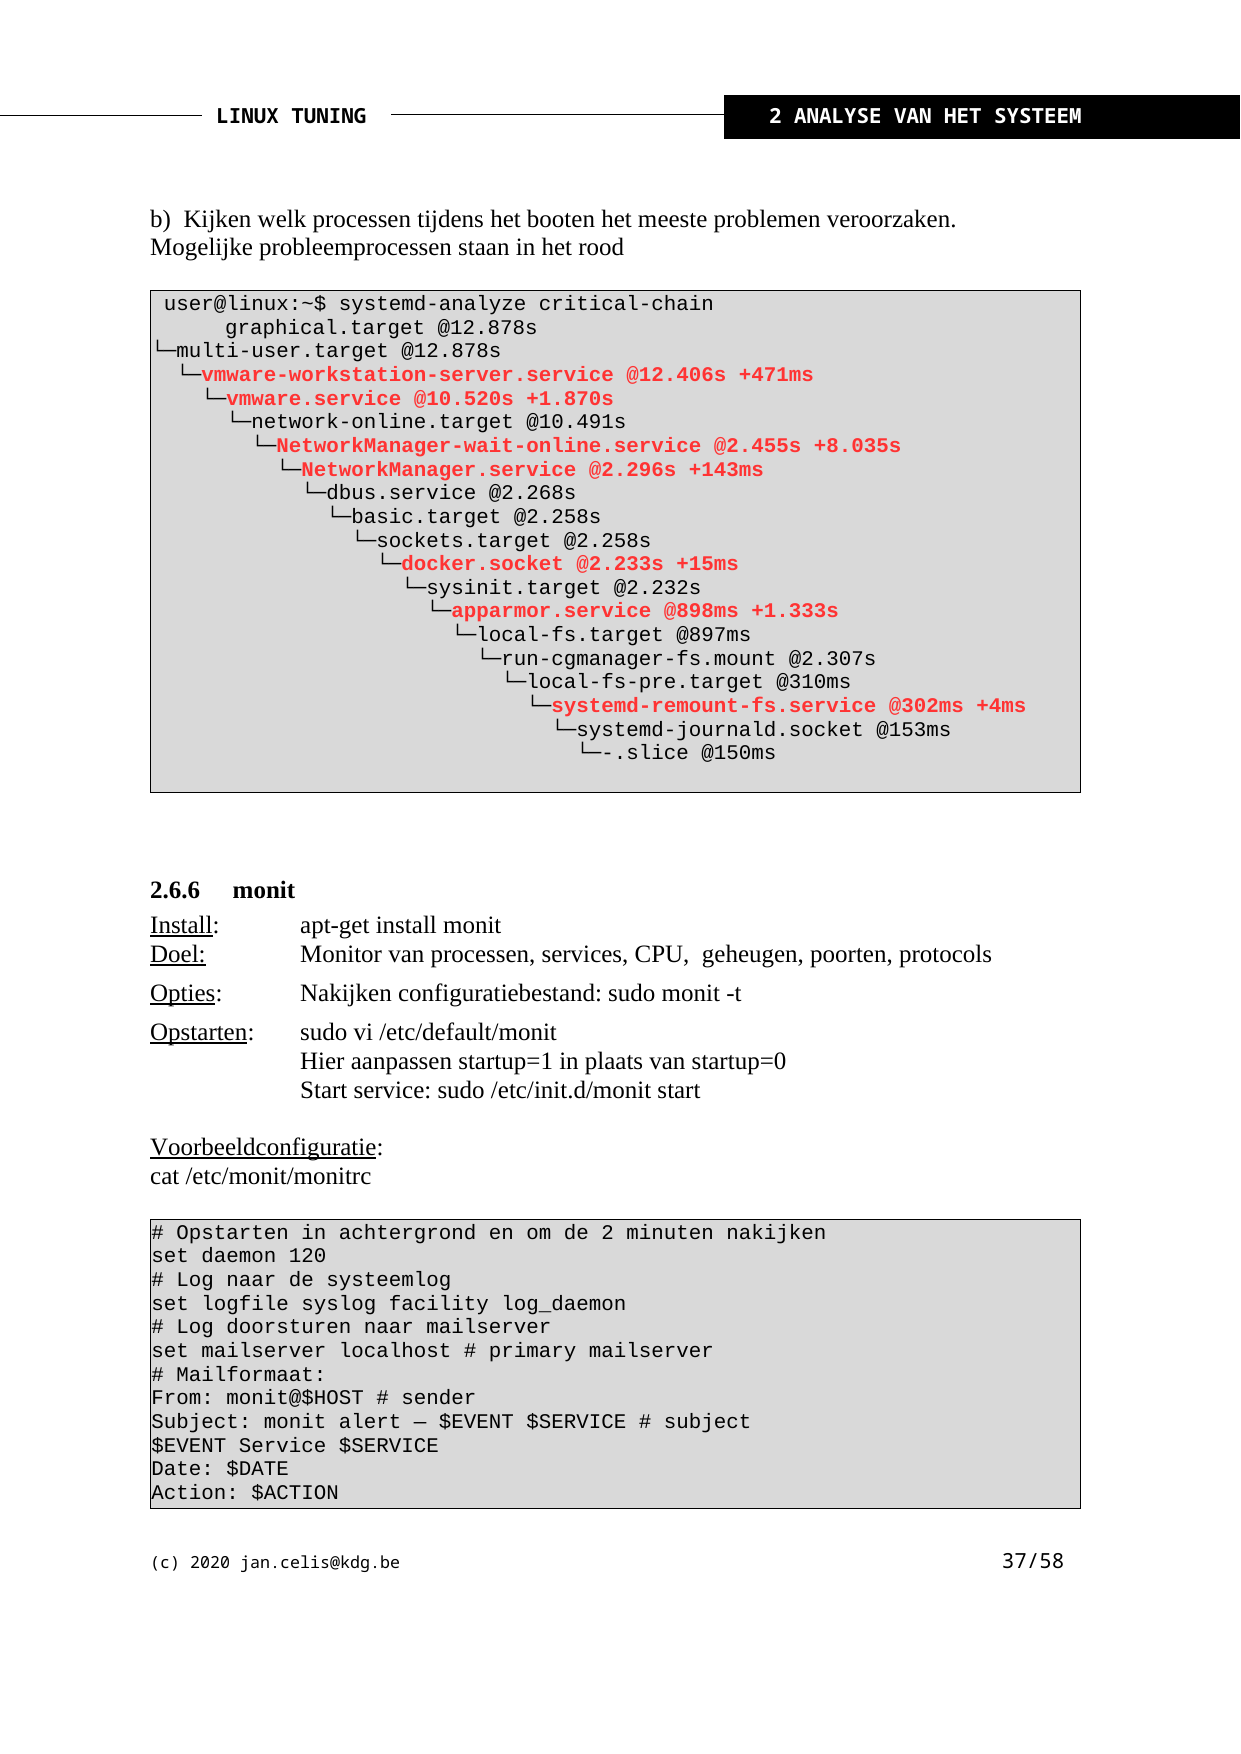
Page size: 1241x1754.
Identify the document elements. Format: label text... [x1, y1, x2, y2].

text # Opstarten in achtergrond en om de 2 minuten nakijken set daemon 120 [151, 1220, 1080, 1266]
text # Mailformaat: [151, 1361, 1080, 1384]
text └─run-cgmanager-fs.mount @2.307s [151, 645, 1080, 668]
text b) Kijken welk processen tijdens het booten het meeste problemen veroorzaken. [150, 204, 1081, 232]
text └─network-online.target @10.491s [151, 408, 1080, 432]
text Install: apt-get install monit [150, 910, 1081, 939]
text └─NetworkManager-wait-online.service @2.455s +8.035s [151, 432, 1080, 456]
subtitle monit [150, 875, 1081, 904]
text graphical.target @12.878s [151, 314, 1080, 337]
text Voorbeeldconfiguratie: [150, 1132, 1081, 1161]
text Opties: Nakijken configuratiebestand: sudo monit -t [150, 978, 1081, 1007]
text └─-.slice @150ms [151, 739, 1080, 763]
text # Log naar de systeemlog set logfile syslog facility log_daemon [151, 1266, 1080, 1313]
text user@linux:~$ systemd-analyze critical-chain [151, 291, 1080, 314]
text # Log doorsturen naar mailserver set mailserver localhost # primary mailserver [151, 1313, 1080, 1361]
text └─vmware.service @10.520s +1.870s [151, 384, 1080, 408]
text └─local-fs.target @897ms [151, 621, 1080, 645]
text └─NetworkManager.service @2.296s +143ms [151, 456, 1080, 479]
text └─local-fs-pre.target @310ms [151, 668, 1080, 692]
text └─systemd-journald.socket @153ms [151, 716, 1080, 739]
text └─basic.target @2.258s [151, 503, 1080, 526]
text cat /etc/monit/monitrc [150, 1161, 1081, 1190]
text └─docker.socket @2.233s +15ms [151, 550, 1080, 574]
text Mogelijke probleemprocessen staan in het rood [150, 232, 1081, 290]
text From: monit@$HOST # sender Subject: monit alert — $EVENT $SERVICE # subject [151, 1384, 1080, 1431]
text └─multi-user.target @12.878s [151, 337, 1080, 361]
text $EVENT Service $SERVICE [151, 1431, 1080, 1455]
text └─apparmor.service @898ms +1.333s [151, 597, 1080, 621]
text Hier aanpassen startup=1 in plaats van startup=0 Start service: sudo /etc/init.d/monit start [150, 1046, 1081, 1104]
text Date: $DATE Action: $ACTION [151, 1455, 1080, 1508]
text └─dbus.service @2.268s [151, 479, 1080, 503]
text └─sysinit.target @2.232s [151, 574, 1080, 597]
text Opstarten: sudo vi /etc/default/monit [150, 1017, 1081, 1046]
text └─systemd-remount-fs.service @302ms +4ms [151, 692, 1080, 716]
text Doel: Monitor van processen, services, CPU, geheugen, poorten, protocols [150, 939, 1081, 968]
text └─sockets.target @2.258s [151, 526, 1080, 550]
text └─vmware-workstation-server.service @12.406s +471ms [151, 361, 1080, 384]
